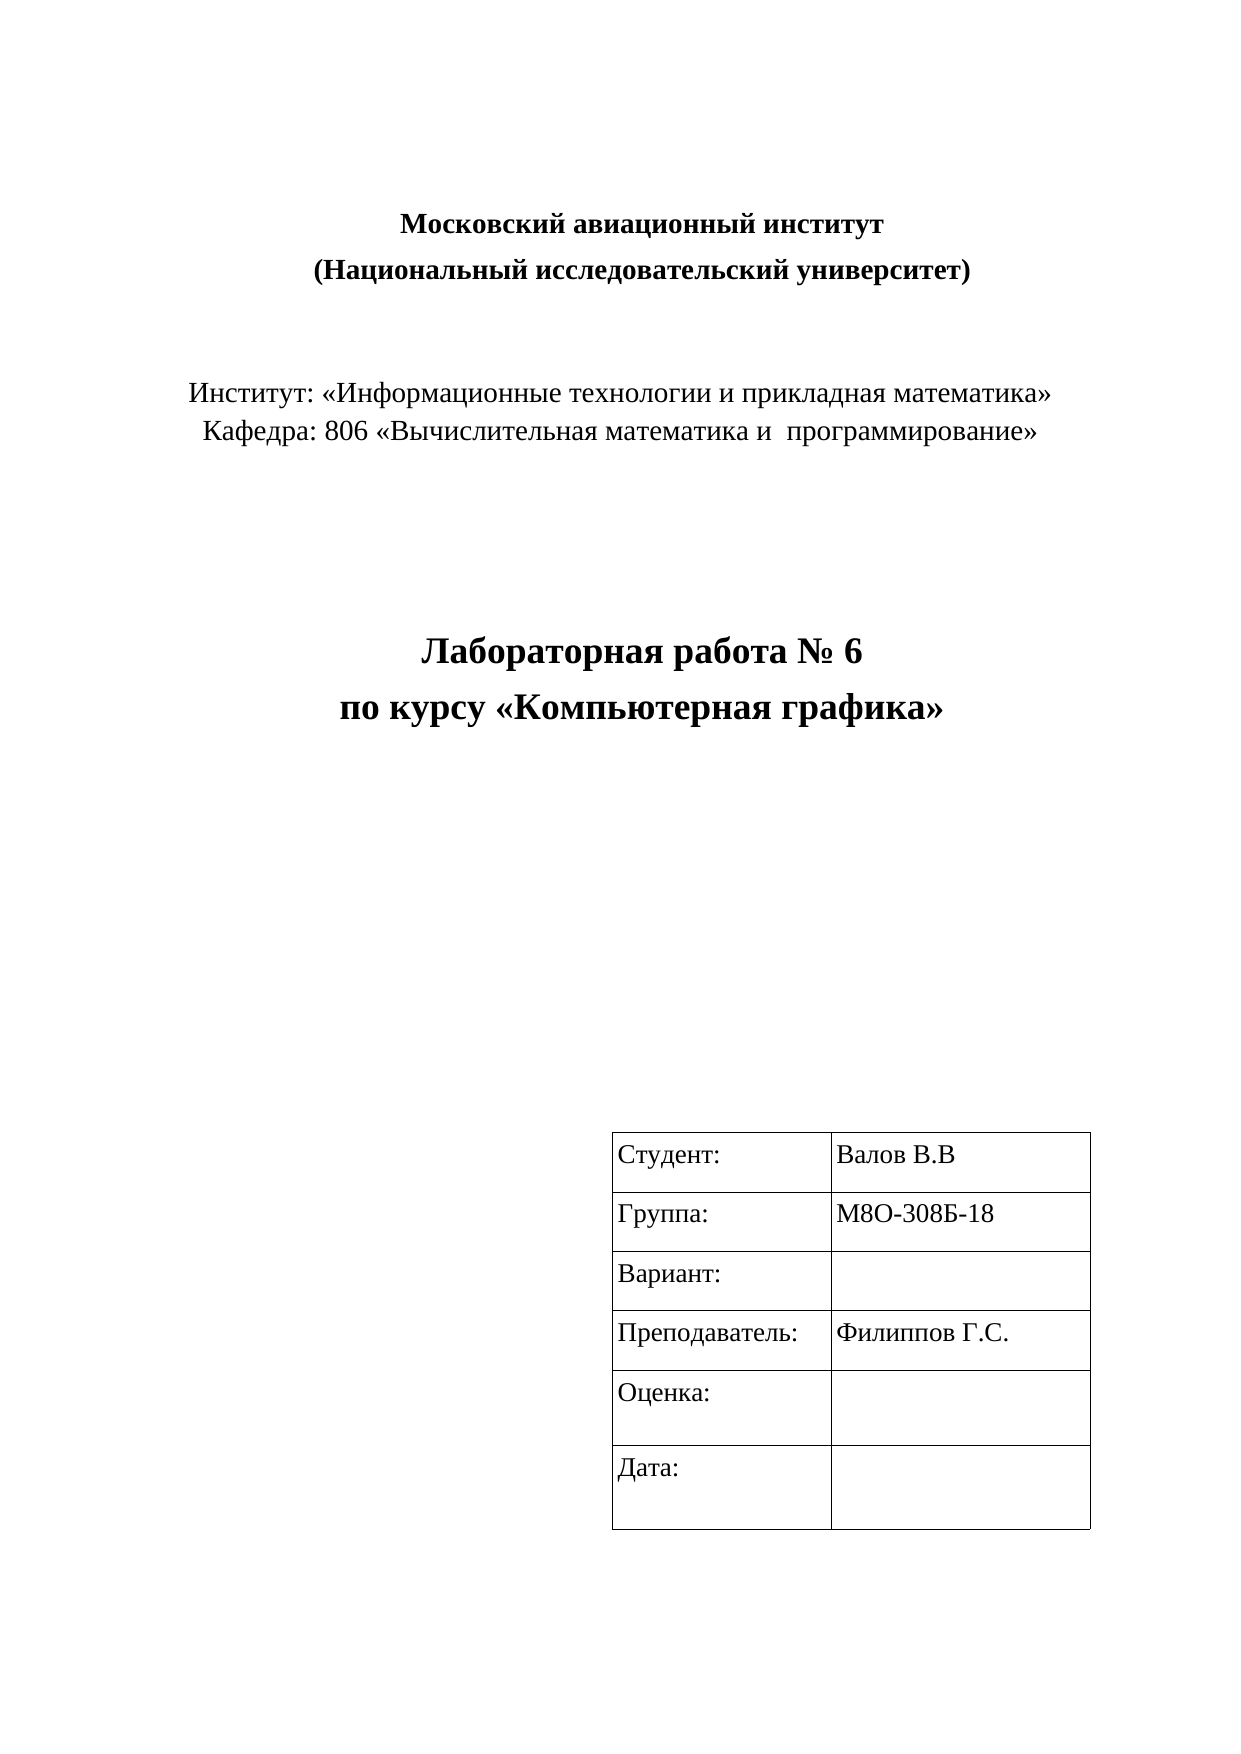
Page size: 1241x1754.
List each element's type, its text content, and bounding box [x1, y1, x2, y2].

table_cell М8О-308Б-18 [832, 1193, 1090, 1251]
text Московский авиационный институт [150, 206, 1090, 239]
table_header Валов В.В [832, 1133, 1090, 1192]
table_cell Дата: [613, 1446, 831, 1529]
text Лабораторная работа № 6 [150, 629, 1090, 672]
table_cell Филиппов Г.С. [832, 1311, 1090, 1370]
table_cell Группа: [613, 1193, 831, 1251]
text Институт: «Информационные технологии и прикладная математика» [150, 375, 1090, 408]
text Кафедра: 806 «Вычислительная математика и программирование» [150, 413, 1090, 447]
text (Национальный исследовательский университет) [150, 252, 1090, 285]
text по курсу «Компьютерная графика» [150, 684, 1090, 727]
table_cell Оценка: [613, 1371, 831, 1445]
table_header Студент: [613, 1133, 831, 1192]
table_cell [832, 1371, 1090, 1445]
table_cell [832, 1252, 1090, 1310]
table_cell [832, 1446, 1090, 1529]
table_cell Вариант: [613, 1252, 831, 1310]
table_cell Преподаватель: [613, 1311, 831, 1370]
